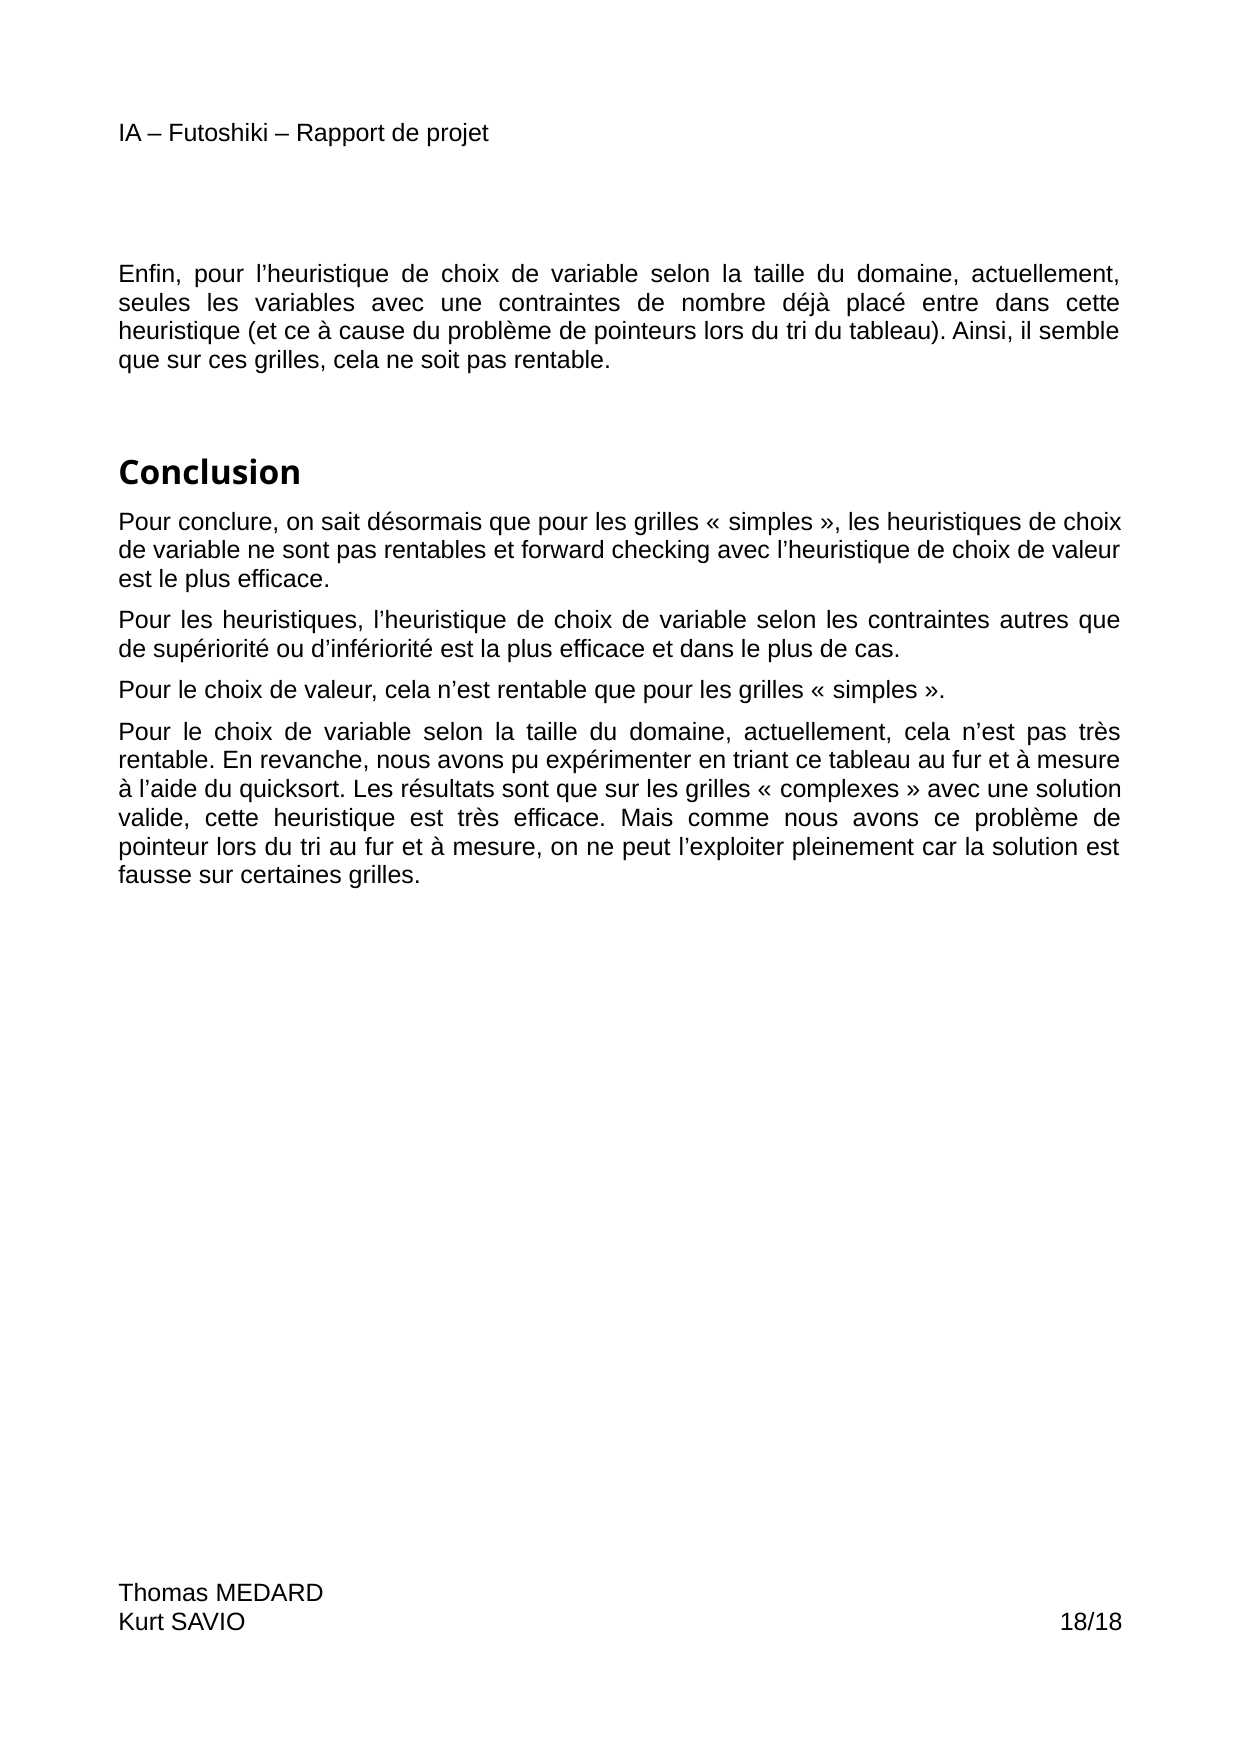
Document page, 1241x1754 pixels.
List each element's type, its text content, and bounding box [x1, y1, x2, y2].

text Pour les heuristiques, l’heuristique de choix de variable selon les contraintes autres que de supériorité ou d’infériorité est la plus efficace et dans le plus de cas. [118, 605, 1122, 663]
subtitle Conclusion [118, 448, 1122, 494]
text Pour le choix de variable selon la taille du domaine, actuellement, cela n’est pas très rentable. En revanche, nous avons pu expérimenter en triant ce tableau au fur et à mesure à l’aide du quicksort. Les résultats sont que sur les grilles « complexes » avec une solution valide, cette heuristique est très efficace. Mais comme nous avons ce problème de pointeur lors du tri au fur et à mesure, on ne peut l’exploiter pleinement car la solution est fausse sur certaines grilles. [118, 717, 1122, 889]
text Enfin, pour l’heuristique de choix de variable selon la taille du domaine, actuellement, seules les variables avec une contraintes de nombre déjà placé entre dans cette heuristique (et ce à cause du problème de pointeurs lors du tri du tableau). Ainsi, il semble que sur ces grilles, cela ne soit pas rentable. [118, 259, 1122, 374]
text Pour le choix de valeur, cela n’est rentable que pour les grilles « simples ». [118, 675, 1122, 704]
text Pour conclure, on sait désormais que pour les grilles « simples », les heuristiques de choix de variable ne sont pas rentables et forward checking avec l’heuristique de choix de valeur est le plus efficace. [118, 507, 1122, 593]
